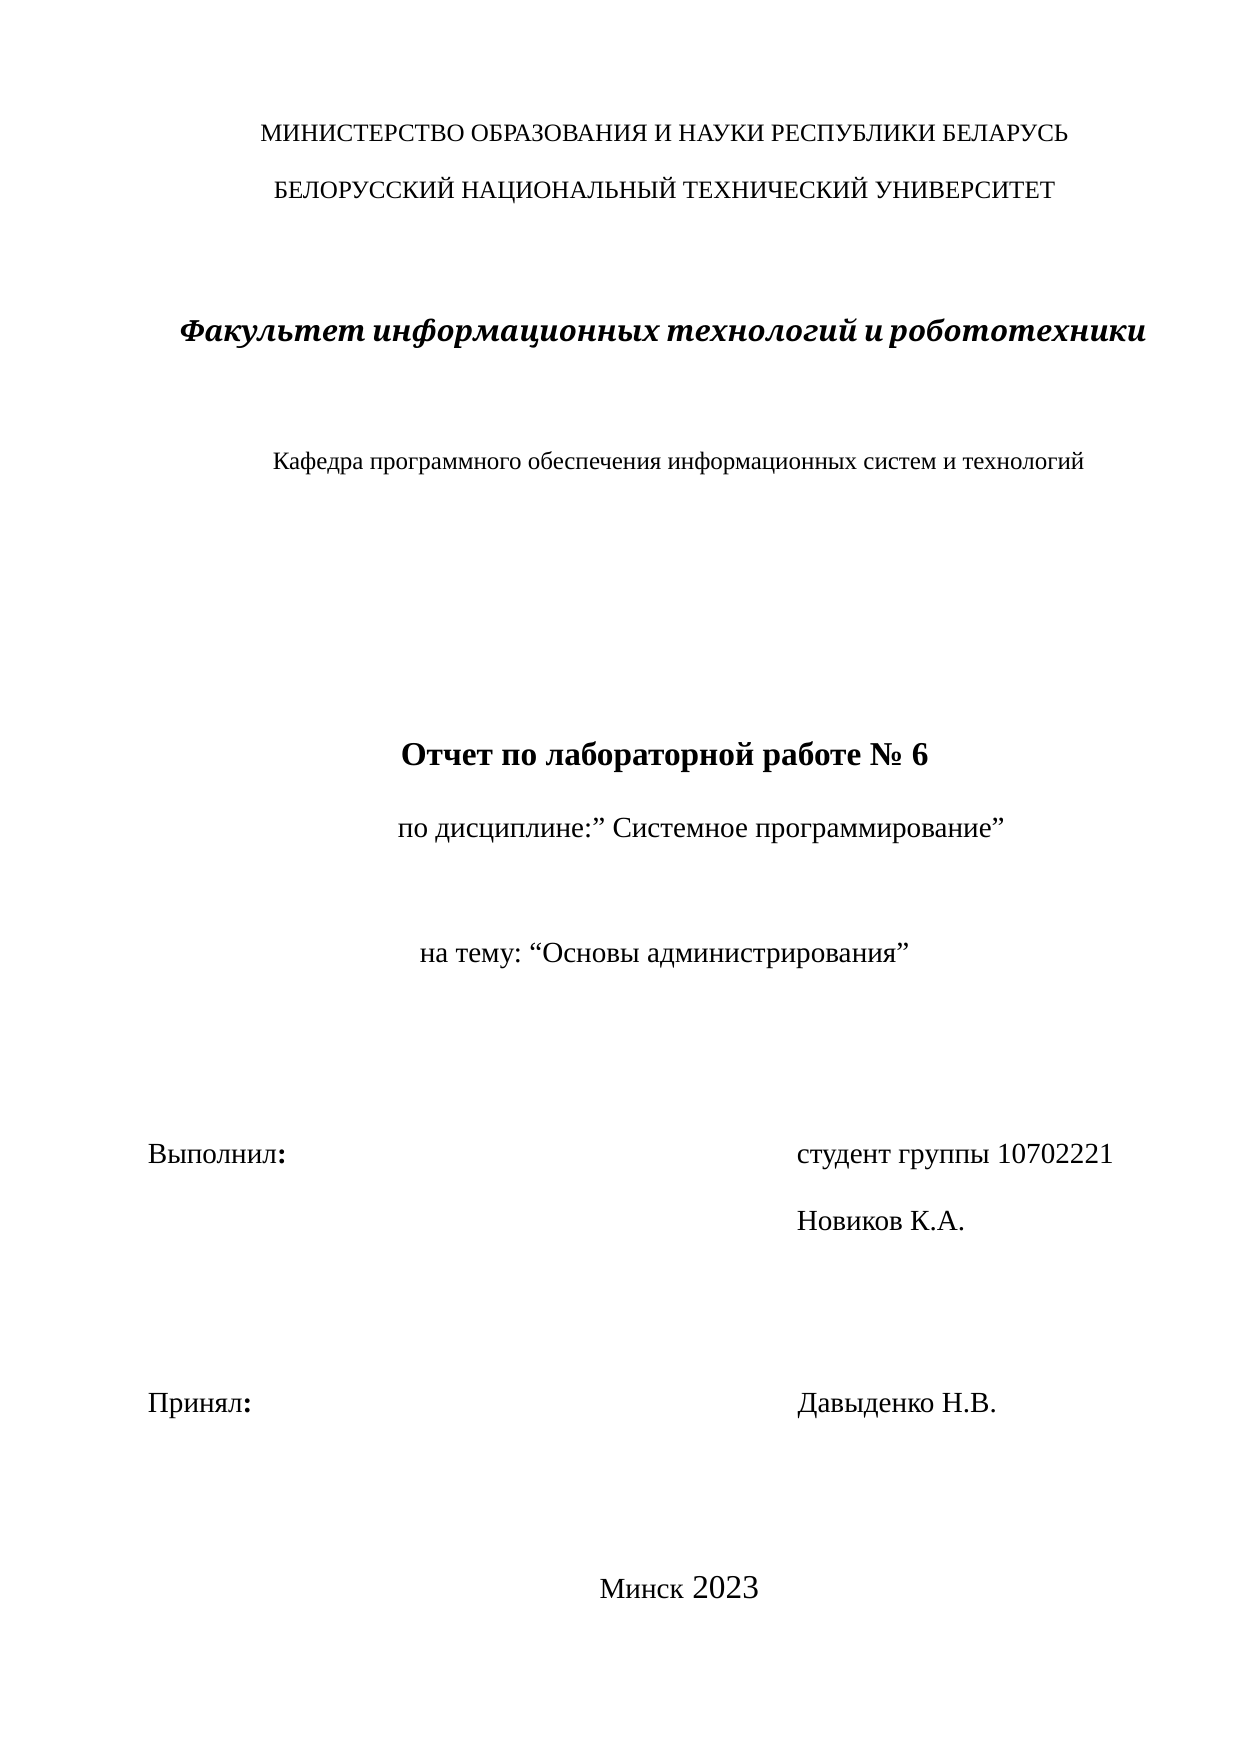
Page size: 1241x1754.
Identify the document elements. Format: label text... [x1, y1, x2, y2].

text по дисциплине:” Системное программирование” [148, 811, 1240, 844]
subtitle Факультет информационных технологий и робототехники [148, 316, 1181, 349]
text Принял: Давыденко Н.В. [148, 1386, 1181, 1419]
text БЕЛОРУССКИЙ НАЦИОНАЛЬНЫЙ ТЕХНИЧЕСКИЙ УНИВЕРСИТЕТ [148, 176, 1181, 204]
text Отчет по лабораторной работе № 6 [148, 734, 1181, 772]
text Кафедра программного обеспечения информационных систем и технологий [148, 446, 1181, 475]
text Новиков К.А. [148, 1203, 1181, 1237]
text Выполнил: студент группы 10702221 [148, 1136, 1181, 1170]
text на тему: “Основы администрирования” [148, 935, 1181, 969]
text МИНИСТЕРСТВО ОБРАЗОВАНИЯ И НАУКИ РЕСПУБЛИКИ БЕЛАРУСЬ [148, 118, 1181, 147]
text Минск 2023 [148, 1568, 1181, 1606]
